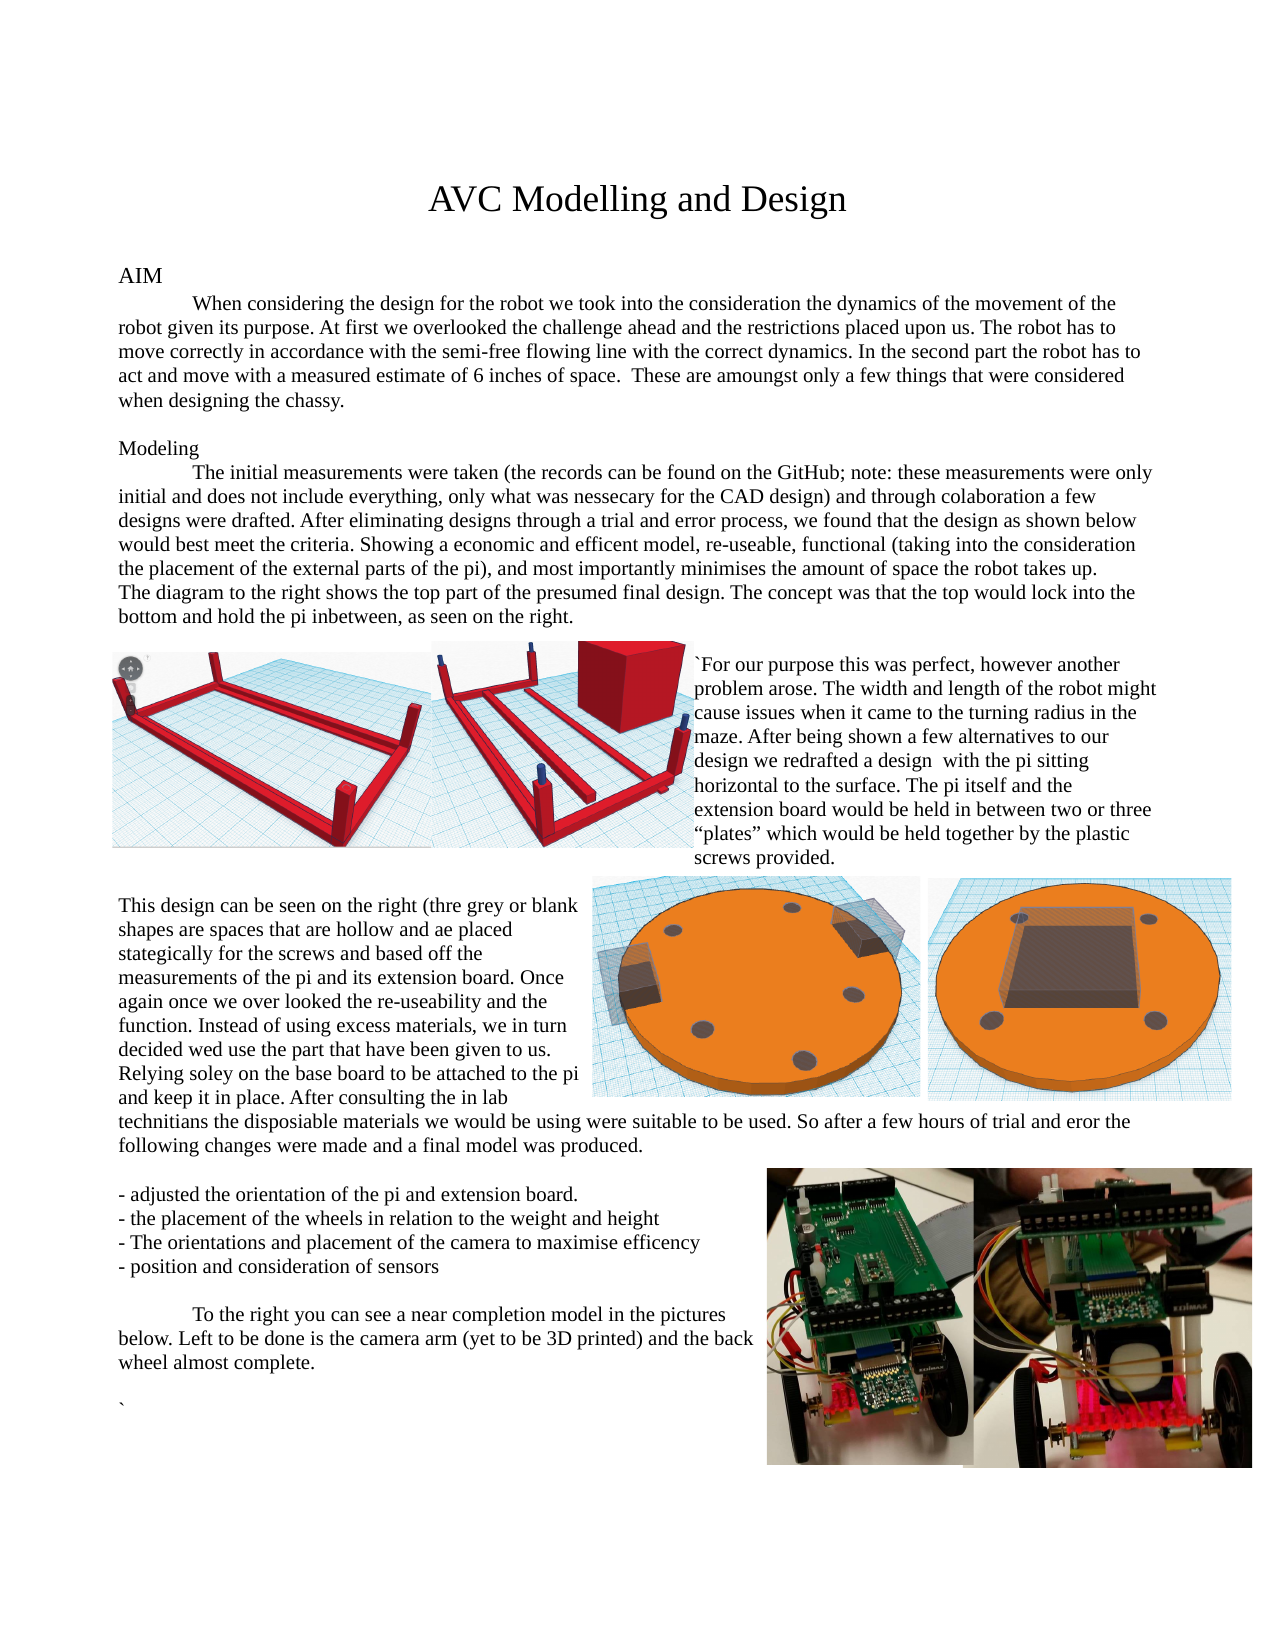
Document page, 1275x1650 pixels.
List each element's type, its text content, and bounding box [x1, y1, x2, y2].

text This design can be seen on the right (thre grey or blank shapes are spaces that are hollow and ae placed stategically for the screws and based off the measurements of the pi and its extension board. Once again once we over looked the re-useability and the function. Instead of using excess materials, we in turn decided wed use the part that have been given to us. Relying soley on the base board to be attached to the pi and keep it in place. After consulting the in lab technitians the disposiable materials we would be using were suitable to be used. So after a few hours of trial and eror the following changes were made and a final model was produced. [118, 893, 1157, 1157]
picture [927, 878, 1199, 1101]
text To the right you can see a near completion model in the pictures below. Left to be done is the camera arm (yet to be 3D printed) and the back wheel almost complete. [118, 1302, 766, 1374]
text - position and consideration of sensors [118, 1254, 766, 1278]
text The initial measurements were taken (the records can be found on the GitHub; note: these measurements were only initial and does not include everything, only what was nessecary for the CAD design) and through colaboration a few designs were drafted. After eliminating designs through a trial and error process, we found that the design as shown below would best meet the criteria. Showing a economic and efficent model, re-useable, functional (taking into the consideration the placement of the external parts of the pi), and most importantly minimises the amount of space the robot takes up. [118, 460, 1157, 580]
text AVC Modelling and Design [118, 176, 1157, 219]
text [974, 1398, 1157, 1422]
text The diagram to the right shows the top part of the presumed final design. The concept was that the top would lock into the bottom and hold the pi inbetween, as seen on the right. [118, 580, 1157, 628]
text When considering the design for the robot we took into the consideration the dynamics of the movement of the robot given its purpose. At first we overlooked the challenge ahead and the restrictions placed upon us. The robot has to move correctly in accordance with the semi-free flowing line with the correct dynamics. In the second part the robot has to act and move with a measured estimate of 6 inches of space. These are amoungst only a few things that were considered when designing the chassy. [118, 289, 1157, 412]
text [974, 1320, 1157, 1374]
text AIM [118, 263, 1157, 289]
text - The orientations and placement of the camera to maximise efficency [118, 1230, 766, 1254]
text Modeling [118, 436, 1157, 460]
picture [766, 1168, 1253, 1431]
picture [112, 641, 694, 848]
picture [592, 876, 921, 1097]
text - adjusted the orientation of the pi and extension board. [118, 1182, 766, 1206]
text `For our purpose this was perfect, however another problem arose. The width and length of the robot might cause issues when it came to the turning radius in the maze. After being shown a few alternatives to our design we redrafted a design with the pi sitting horizontal to the surface. The pi itself and the extension board would be held in between two or three “plates” which would be held together by the plastic screws provided. [118, 652, 1157, 869]
text ` [118, 1398, 766, 1422]
text - the placement of the wheels in relation to the weight and height [118, 1206, 766, 1230]
